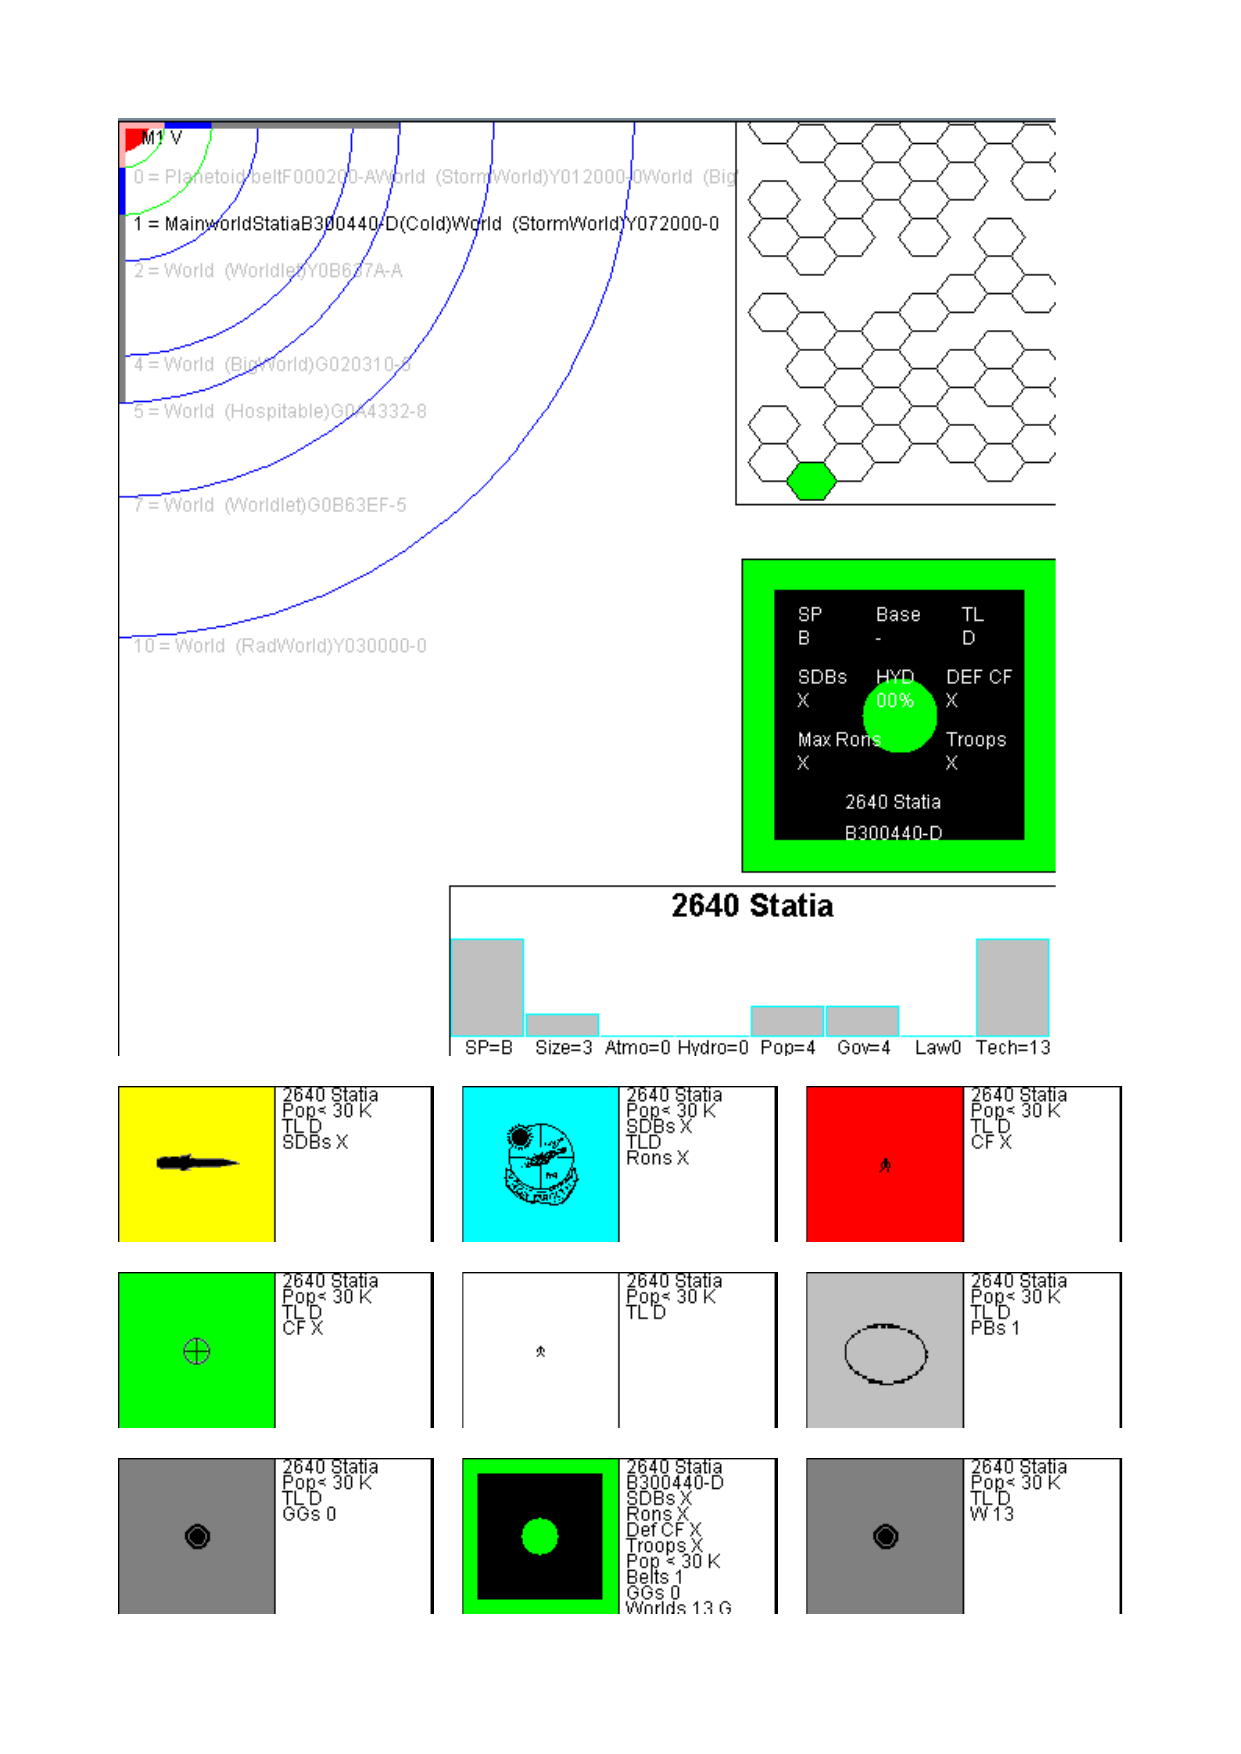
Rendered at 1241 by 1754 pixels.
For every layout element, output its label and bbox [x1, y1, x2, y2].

picture [118, 1086, 434, 1242]
picture [118, 1458, 434, 1614]
picture [462, 1458, 778, 1614]
picture [806, 1086, 1123, 1242]
picture [118, 1272, 434, 1428]
picture [806, 1272, 1123, 1428]
picture [462, 1086, 778, 1242]
picture [806, 1458, 1123, 1614]
picture [462, 1272, 778, 1428]
picture [118, 118, 1056, 1056]
